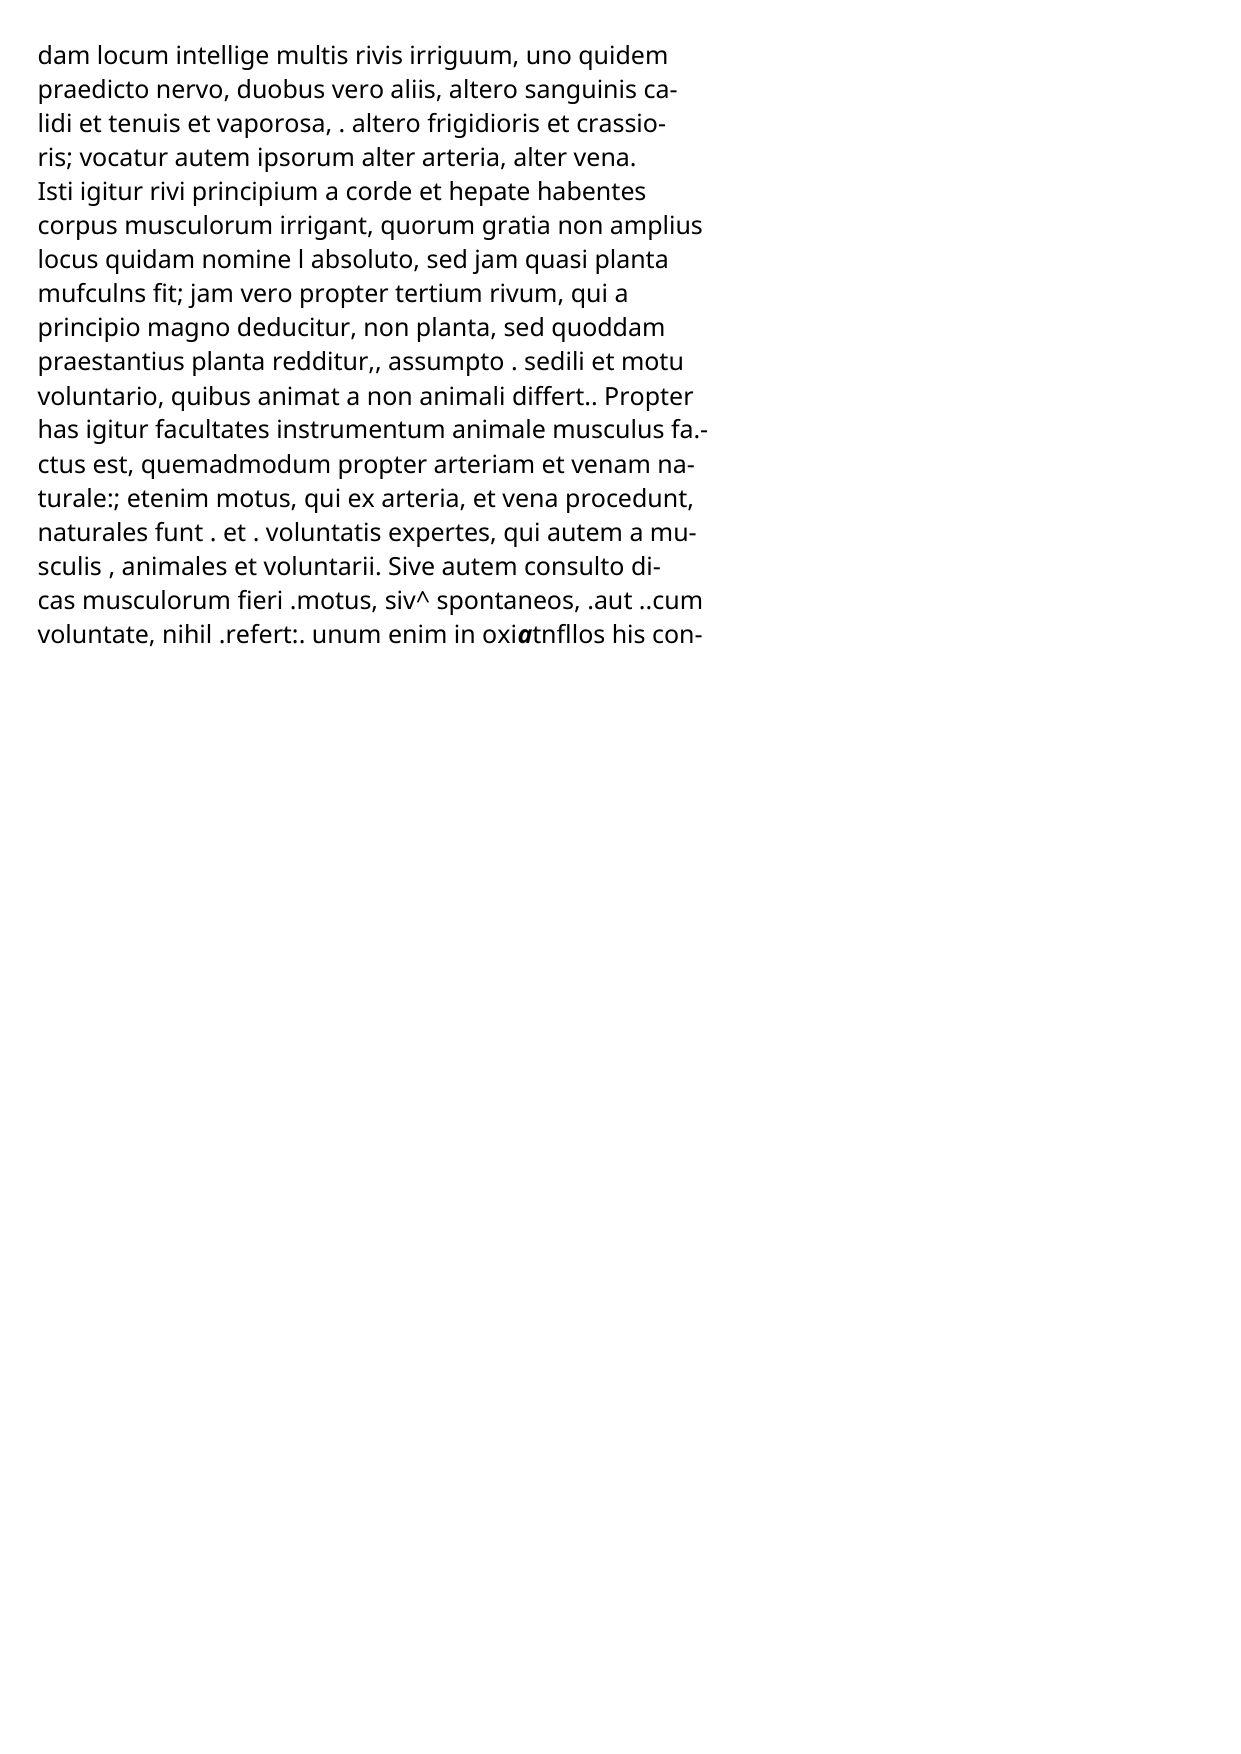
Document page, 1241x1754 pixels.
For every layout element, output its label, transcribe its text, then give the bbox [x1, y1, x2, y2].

text dam locum intellige multis rivis irriguum, uno quidem praedicto nervo, duobus vero aliis, altero sanguinis ca- lidi et tenuis et vaporosa, . altero frigidioris et crassio- ris; vocatur autem ipsorum alter arteria, alter vena. Isti igitur rivi principium a corde et hepate habentes corpus musculorum irrigant, quorum gratia non amplius locus quidam nomine l absoluto, sed jam quasi planta mufculns fit; jam vero propter tertium rivum, qui a principio magno deducitur, non planta, sed quoddam praestantius planta redditur,, assumpto . sedili et motu voluntario, quibus animat a non animali differt.. Propter has igitur facultates instrumentum animale musculus fa.- ctus est, quemadmodum propter arteriam et venam na- turale:; etenim motus, qui ex arteria, et vena procedunt, naturales funt . et . voluntatis expertes, qui autem a mu- sculis , animales et voluntarii. Sive autem consulto di- cas musculorum fieri .motus, siv^ spontaneos, .aut ..cum voluntate, nihil .refert:. unum enim in oxiatnfllos his con- [37, 37, 1203, 651]
